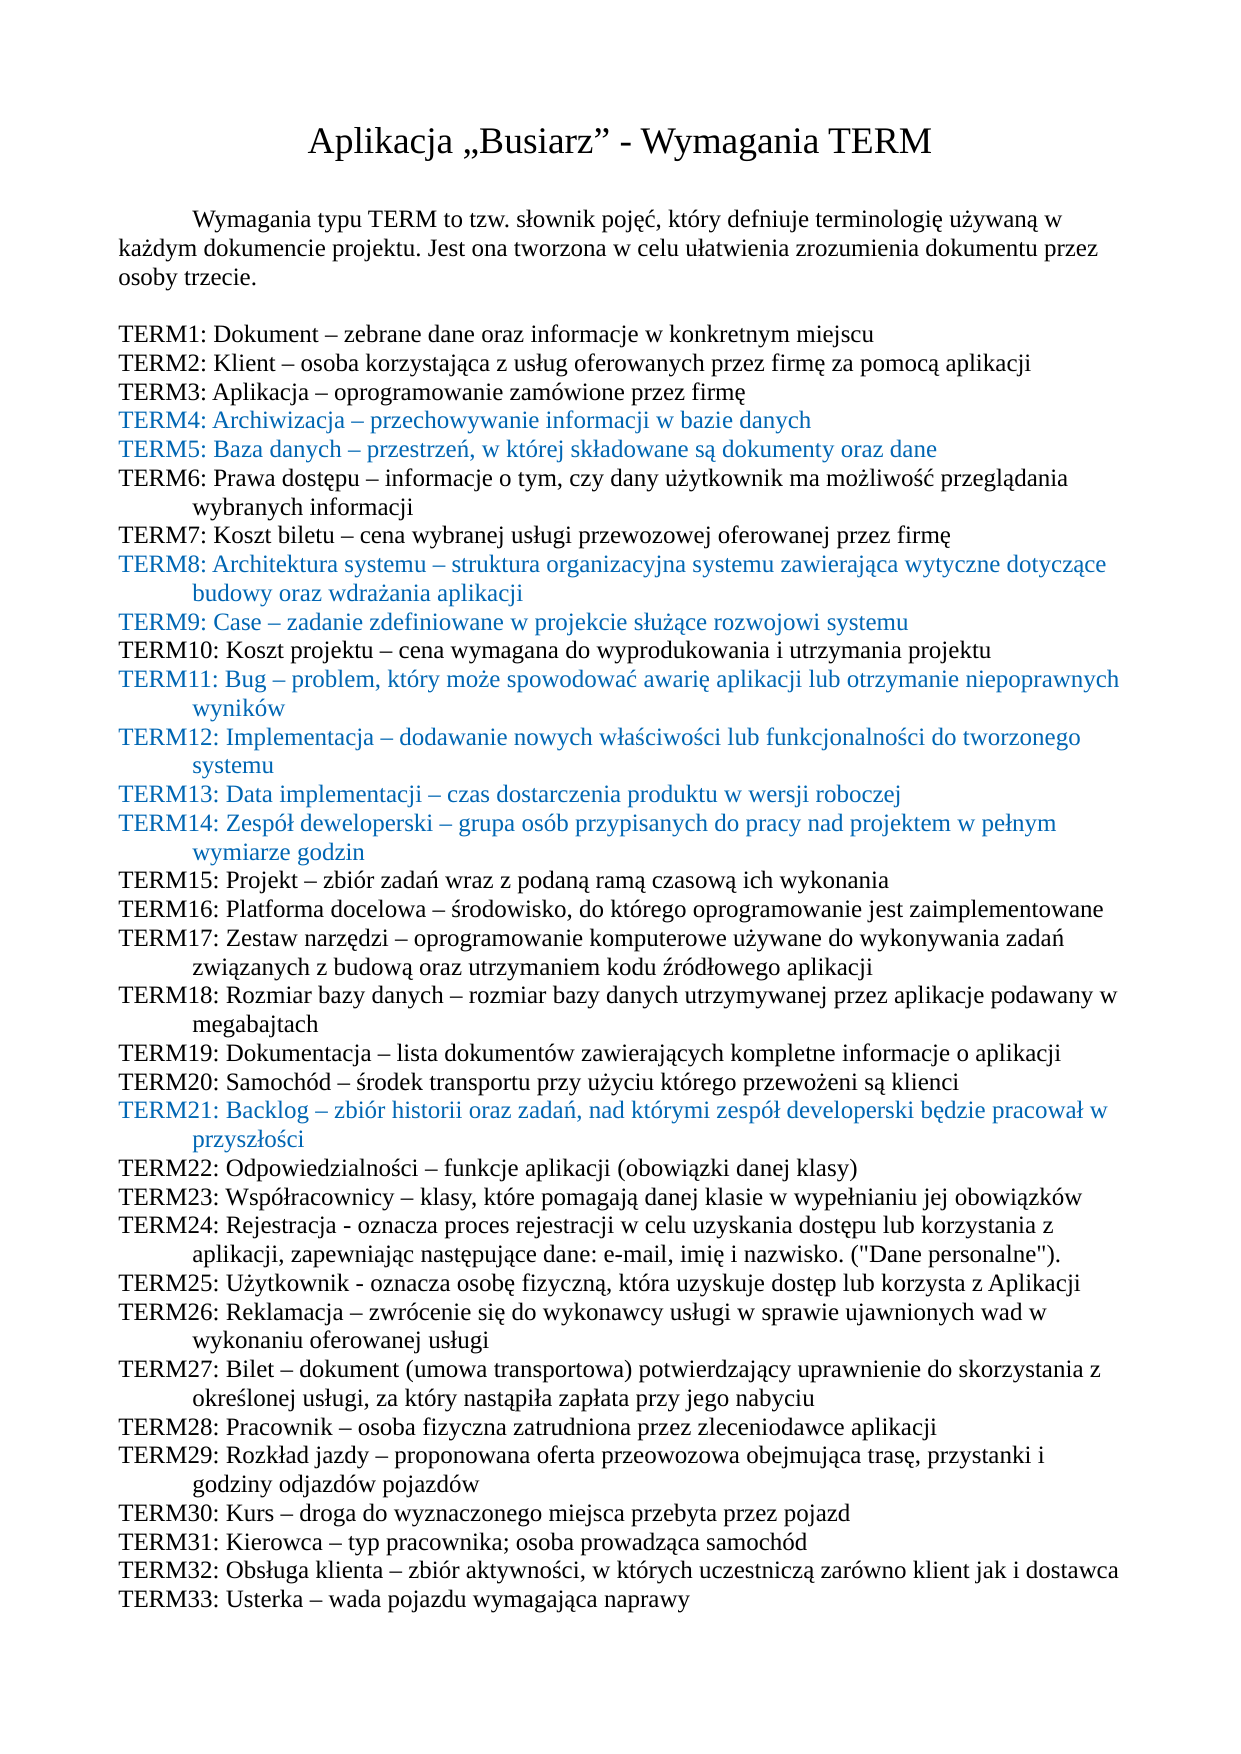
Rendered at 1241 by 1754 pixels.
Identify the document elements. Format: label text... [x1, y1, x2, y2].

text TERM14: Zespół deweloperski – grupa osób przypisanych do pracy nad projektem w pełnym wymiarze godzin [118, 808, 1122, 866]
text TERM30: Kurs – droga do wyznaczonego miejsca przebyta przez pojazd [118, 1498, 1122, 1527]
text TERM24: Rejestracja - oznacza proces rejestracji w celu uzyskania dostępu lub korzystania z aplikacji, zapewniając następujące dane: e-mail, imię i nazwisko. ("Dane personalne"). [118, 1211, 1122, 1268]
text TERM3: Aplikacja – oprogramowanie zamówione przez firmę [118, 377, 1122, 406]
text TERM18: Rozmiar bazy danych – rozmiar bazy danych utrzymywanej przez aplikacje podawany w megabajtach [118, 981, 1122, 1038]
text TERM6: Prawa dostępu – informacje o tym, czy dany użytkownik ma możliwość przeglądania wybranych informacji [118, 463, 1122, 521]
text TERM4: Archiwizacja – przechowywanie informacji w bazie danych [118, 406, 1122, 434]
text Aplikacja „Busiarz” - Wymagania TERM [118, 118, 1122, 161]
text TERM10: Koszt projektu – cena wymagana do wyprodukowania i utrzymania projektu [118, 636, 1122, 664]
text TERM31: Kierowca – typ pracownika; osoba prowadząca samochód [118, 1527, 1122, 1556]
text TERM12: Implementacja – dodawanie nowych właściwości lub funkcjonalności do tworzonego systemu [118, 722, 1122, 779]
text TERM19: Dokumentacja – lista dokumentów zawierających kompletne informacje o aplikacji [118, 1038, 1122, 1067]
text TERM11: Bug – problem, który może spowodować awarię aplikacji lub otrzymanie niepoprawnych wyników [118, 664, 1122, 722]
text TERM26: Reklamacja – zwrócenie się do wykonawcy usługi w sprawie ujawnionych wad w wykonaniu oferowanej usługi [118, 1297, 1122, 1354]
text TERM17: Zestaw narzędzi – oprogramowanie komputerowe używane do wykonywania zadań związanych z budową oraz utrzymaniem kodu źródłowego aplikacji [118, 923, 1122, 981]
text TERM2: Klient – osoba korzystająca z usług oferowanych przez firmę za pomocą aplikacji [118, 348, 1122, 377]
text TERM25: Użytkownik - oznacza osobę fizyczną, która uzyskuje dostęp lub korzysta z Aplikacji [118, 1268, 1122, 1297]
text TERM20: Samochód – środek transportu przy użyciu którego przewożeni są klienci [118, 1067, 1122, 1096]
text TERM21: Backlog – zbiór historii oraz zadań, nad którymi zespół developerski będzie pracował w przyszłości [118, 1096, 1122, 1153]
text TERM9: Case – zadanie zdefiniowane w projekcie służące rozwojowi systemu [118, 607, 1122, 636]
text TERM23: Współracownicy – klasy, które pomagają danej klasie w wypełnianiu jej obowiązków [118, 1182, 1122, 1211]
text TERM15: Projekt – zbiór zadań wraz z podaną ramą czasową ich wykonania [118, 866, 1122, 894]
text TERM1: Dokument – zebrane dane oraz informacje w konkretnym miejscu [118, 319, 1122, 348]
text Wymagania typu TERM to tzw. słownik pojęć, który defniuje terminologię używaną w każdym dokumencie projektu. Jest ona tworzona w celu ułatwienia zrozumienia dokumentu przez osoby trzecie. [118, 204, 1122, 291]
text TERM13: Data implementacji – czas dostarczenia produktu w wersji roboczej [118, 779, 1122, 808]
text TERM29: Rozkład jazdy – proponowana oferta przeowozowa obejmująca trasę, przystanki i godziny odjazdów pojazdów [118, 1441, 1122, 1498]
text TERM7: Koszt biletu – cena wybranej usługi przewozowej oferowanej przez firmę [118, 521, 1122, 549]
text TERM16: Platforma docelowa – środowisko, do którego oprogramowanie jest zaimplementowane [118, 894, 1122, 923]
text TERM27: Bilet – dokument (umowa transportowa) potwierdzający uprawnienie do skorzystania z określonej usługi, za który nastąpiła zapłata przy jego nabyciu [118, 1354, 1122, 1412]
text TERM8: Architektura systemu – struktura organizacyjna systemu zawierająca wytyczne dotyczące budowy oraz wdrażania aplikacji [118, 549, 1122, 607]
text TERM28: Pracownik – osoba fizyczna zatrudniona przez zleceniodawce aplikacji [118, 1412, 1122, 1441]
text TERM33: Usterka – wada pojazdu wymagająca naprawy [118, 1584, 1122, 1613]
text TERM5: Baza danych – przestrzeń, w której składowane są dokumenty oraz dane [118, 434, 1122, 463]
text TERM22: Odpowiedzialności – funkcje aplikacji (obowiązki danej klasy) [118, 1153, 1122, 1182]
text TERM32: Obsługa klienta – zbiór aktywności, w których uczestniczą zarówno klient jak i dostawca [118, 1556, 1122, 1584]
